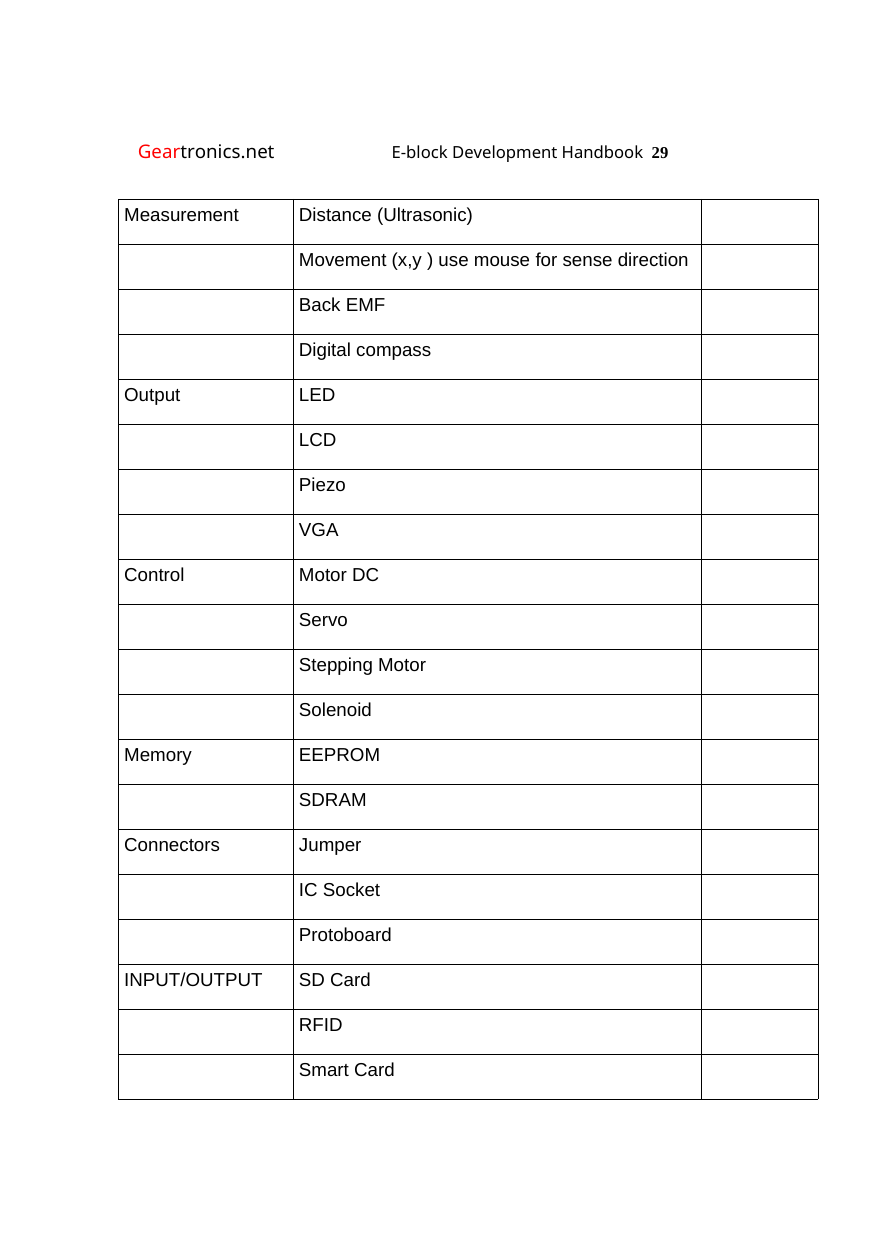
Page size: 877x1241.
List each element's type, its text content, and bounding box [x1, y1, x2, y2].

table_cell [702, 380, 818, 424]
table_cell Jumper [294, 830, 701, 874]
table_cell Movement (x,y ) use mouse for sense direction [294, 245, 701, 289]
table_cell VGA [294, 515, 701, 559]
table_cell [702, 785, 818, 829]
table_cell [702, 830, 818, 874]
table_cell [119, 875, 293, 919]
table_cell [702, 335, 818, 379]
table_cell [119, 785, 293, 829]
table_cell [702, 560, 818, 604]
table_cell [119, 920, 293, 964]
table_cell [702, 920, 818, 964]
table_cell [119, 290, 293, 334]
table_cell INPUT/OUTPUT [119, 965, 293, 1009]
table_cell [702, 605, 818, 649]
table_cell [702, 470, 818, 514]
table_cell [702, 1010, 818, 1054]
table_cell Control [119, 560, 293, 604]
table_cell [702, 245, 818, 289]
table_cell [119, 605, 293, 649]
table_cell [119, 650, 293, 694]
table_cell [119, 425, 293, 469]
table_cell Output [119, 380, 293, 424]
table_cell RFID [294, 1010, 701, 1054]
table_cell Measurement [119, 200, 293, 244]
table_cell LCD [294, 425, 701, 469]
table_cell Smart Card [294, 1055, 701, 1099]
table_cell [119, 515, 293, 559]
table_cell IC Socket [294, 875, 701, 919]
table_cell [702, 1055, 818, 1099]
table_cell Piezo [294, 470, 701, 514]
table_cell Stepping Motor [294, 650, 701, 694]
table_cell LED [294, 380, 701, 424]
table_cell EEPROM [294, 740, 701, 784]
table_cell [702, 290, 818, 334]
table_cell [702, 200, 818, 244]
table_cell Digital compass [294, 335, 701, 379]
table_cell [702, 425, 818, 469]
table_cell [702, 695, 818, 739]
table_cell [119, 245, 293, 289]
table_cell SDRAM [294, 785, 701, 829]
table_cell [119, 470, 293, 514]
table_cell Solenoid [294, 695, 701, 739]
table_cell Back EMF [294, 290, 701, 334]
table_cell [119, 695, 293, 739]
table_cell [119, 1010, 293, 1054]
table_cell Distance (Ultrasonic) [294, 200, 701, 244]
table_cell [702, 650, 818, 694]
table_cell [119, 1055, 293, 1099]
table_cell Memory [119, 740, 293, 784]
table_cell Connectors [119, 830, 293, 874]
table_cell [702, 515, 818, 559]
table_cell [119, 335, 293, 379]
table_cell Protoboard [294, 920, 701, 964]
table_cell [702, 875, 818, 919]
table_cell Motor DC [294, 560, 701, 604]
table_cell [702, 740, 818, 784]
table_cell Servo [294, 605, 701, 649]
table_cell [702, 965, 818, 1009]
table_cell SD Card [294, 965, 701, 1009]
